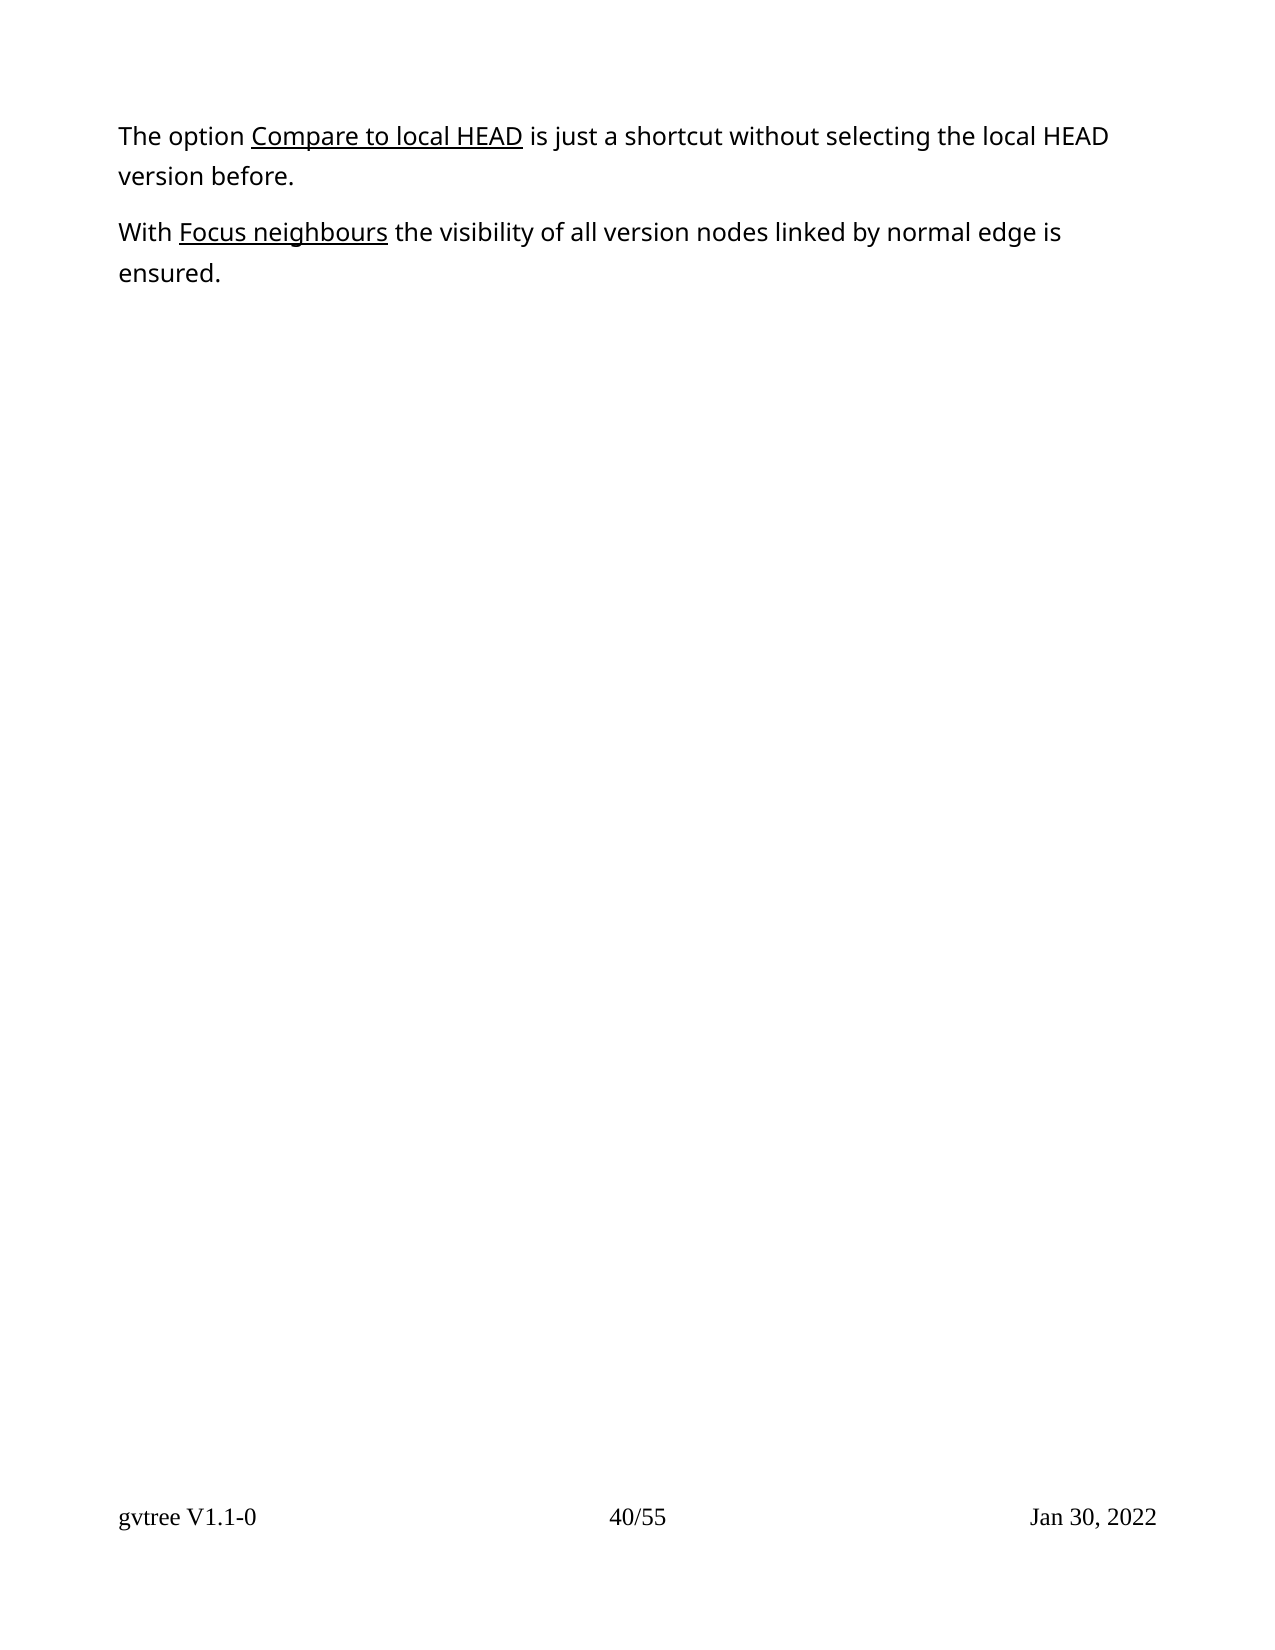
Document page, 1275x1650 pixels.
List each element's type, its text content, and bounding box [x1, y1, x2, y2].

text With Focus neighbours the visibility of all version nodes linked by normal edge is ensured. [118, 214, 1157, 289]
text The option Compare to local HEAD is just a shortcut without selecting the local HEAD version before. [118, 118, 1157, 193]
